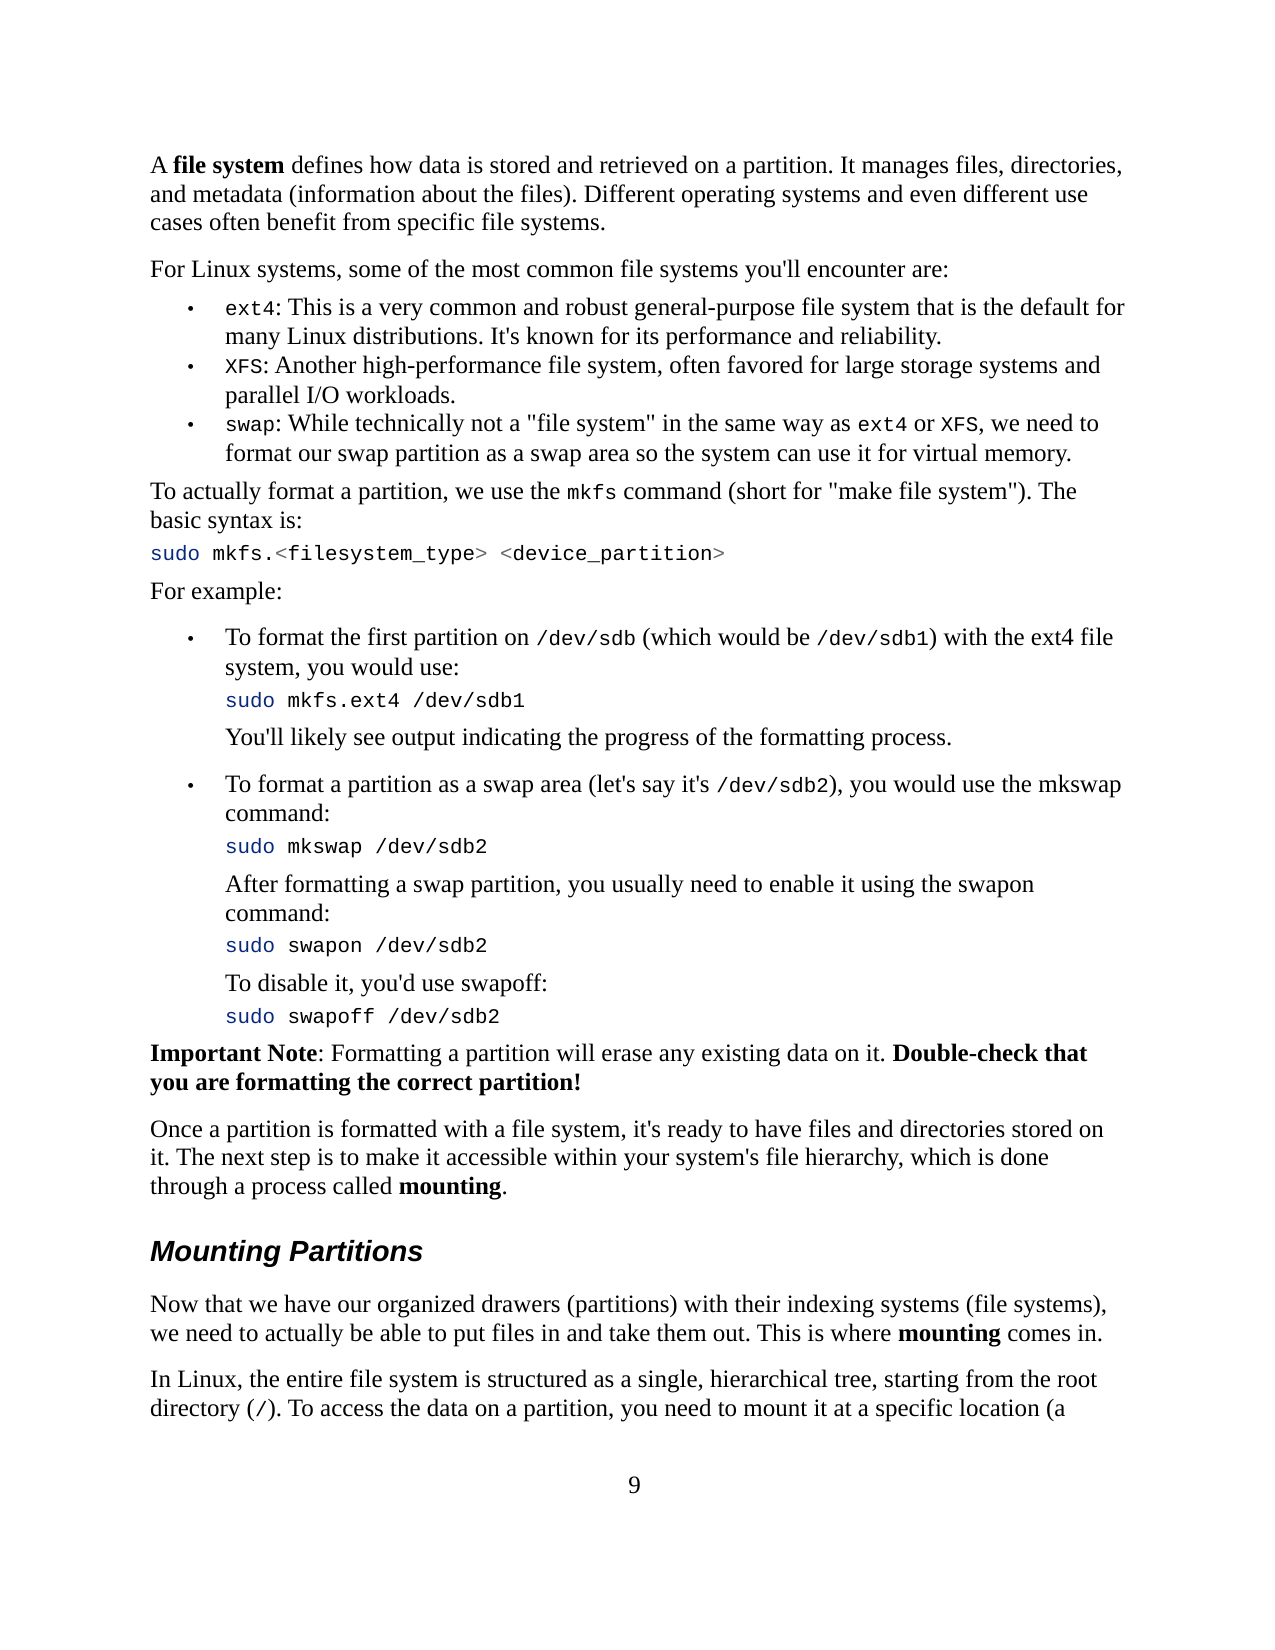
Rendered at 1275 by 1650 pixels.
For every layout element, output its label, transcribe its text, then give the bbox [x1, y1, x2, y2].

list To format the first partition on /dev/sdb (which would be /dev/sdb1) with the ext4 file system, you would use: [187, 622, 1125, 681]
text Now that we have our organized drawers (partitions) with their indexing systems (file systems), we need to actually be able to put files in and take them out. This is where mounting comes in. [150, 1289, 1125, 1346]
list swap: While technically not a "file system" in the same way as ext4 or XFS, we need to format our swap partition as a swap area so the system can use it for virtual memory. [187, 408, 1125, 467]
text For Linux systems, some of the most common file systems you'll encounter are: [150, 254, 1125, 283]
list To format a partition as a swap area (let's say it's /dev/sdb2), you would use the mkswap command: [187, 769, 1125, 827]
list ext4: This is a very common and robust general-purpose file system that is the default for many Linux distributions. It's known for its performance and reliability. [187, 292, 1125, 350]
list To disable it, you'd use swapoff: [187, 968, 1125, 997]
text Once a partition is formatted with a file system, it's ready to have files and directories stored on it. The next step is to make it accessible within your system's file hierarchy, which is done through a process called mounting. [150, 1114, 1125, 1200]
list sudo swapoff /dev/sdb2 [187, 1006, 1125, 1029]
list You'll likely see output indicating the progress of the formatting process. [187, 722, 1125, 751]
text In Linux, the entire file system is structured as a single, hierarchical tree, starting from the root directory (/). To access the data on a partition, you need to mount it at a specific location (a [150, 1364, 1125, 1423]
text For example: [150, 576, 1125, 604]
list After formatting a swap partition, you usually need to enable it using the swapon command: [187, 869, 1125, 926]
list sudo swapon /dev/sdb2 [187, 935, 1125, 959]
text Important Note: Formatting a partition will erase any existing data on it. Double-check that you are formatting the correct partition! [150, 1038, 1125, 1096]
list XFS: Another high-performance file system, often favored for large storage systems and parallel I/O workloads. [187, 350, 1125, 408]
list sudo mkswap /dev/sdb2 [187, 836, 1125, 860]
list sudo mkfs.ext4 /dev/sdb1 [187, 690, 1125, 713]
text A file system defines how data is stored and retrieved on a partition. It manages files, directories, and metadata (information about the files). Different operating systems and even different use cases often benefit from specific file systems. [150, 150, 1125, 236]
text sudo mkfs.<filesystem_type> <device_partition> [150, 543, 1125, 567]
subtitle Mounting Partitions [150, 1234, 1125, 1267]
text To actually format a partition, we use the mkfs command (short for "make file system"). The basic syntax is: [150, 476, 1125, 534]
